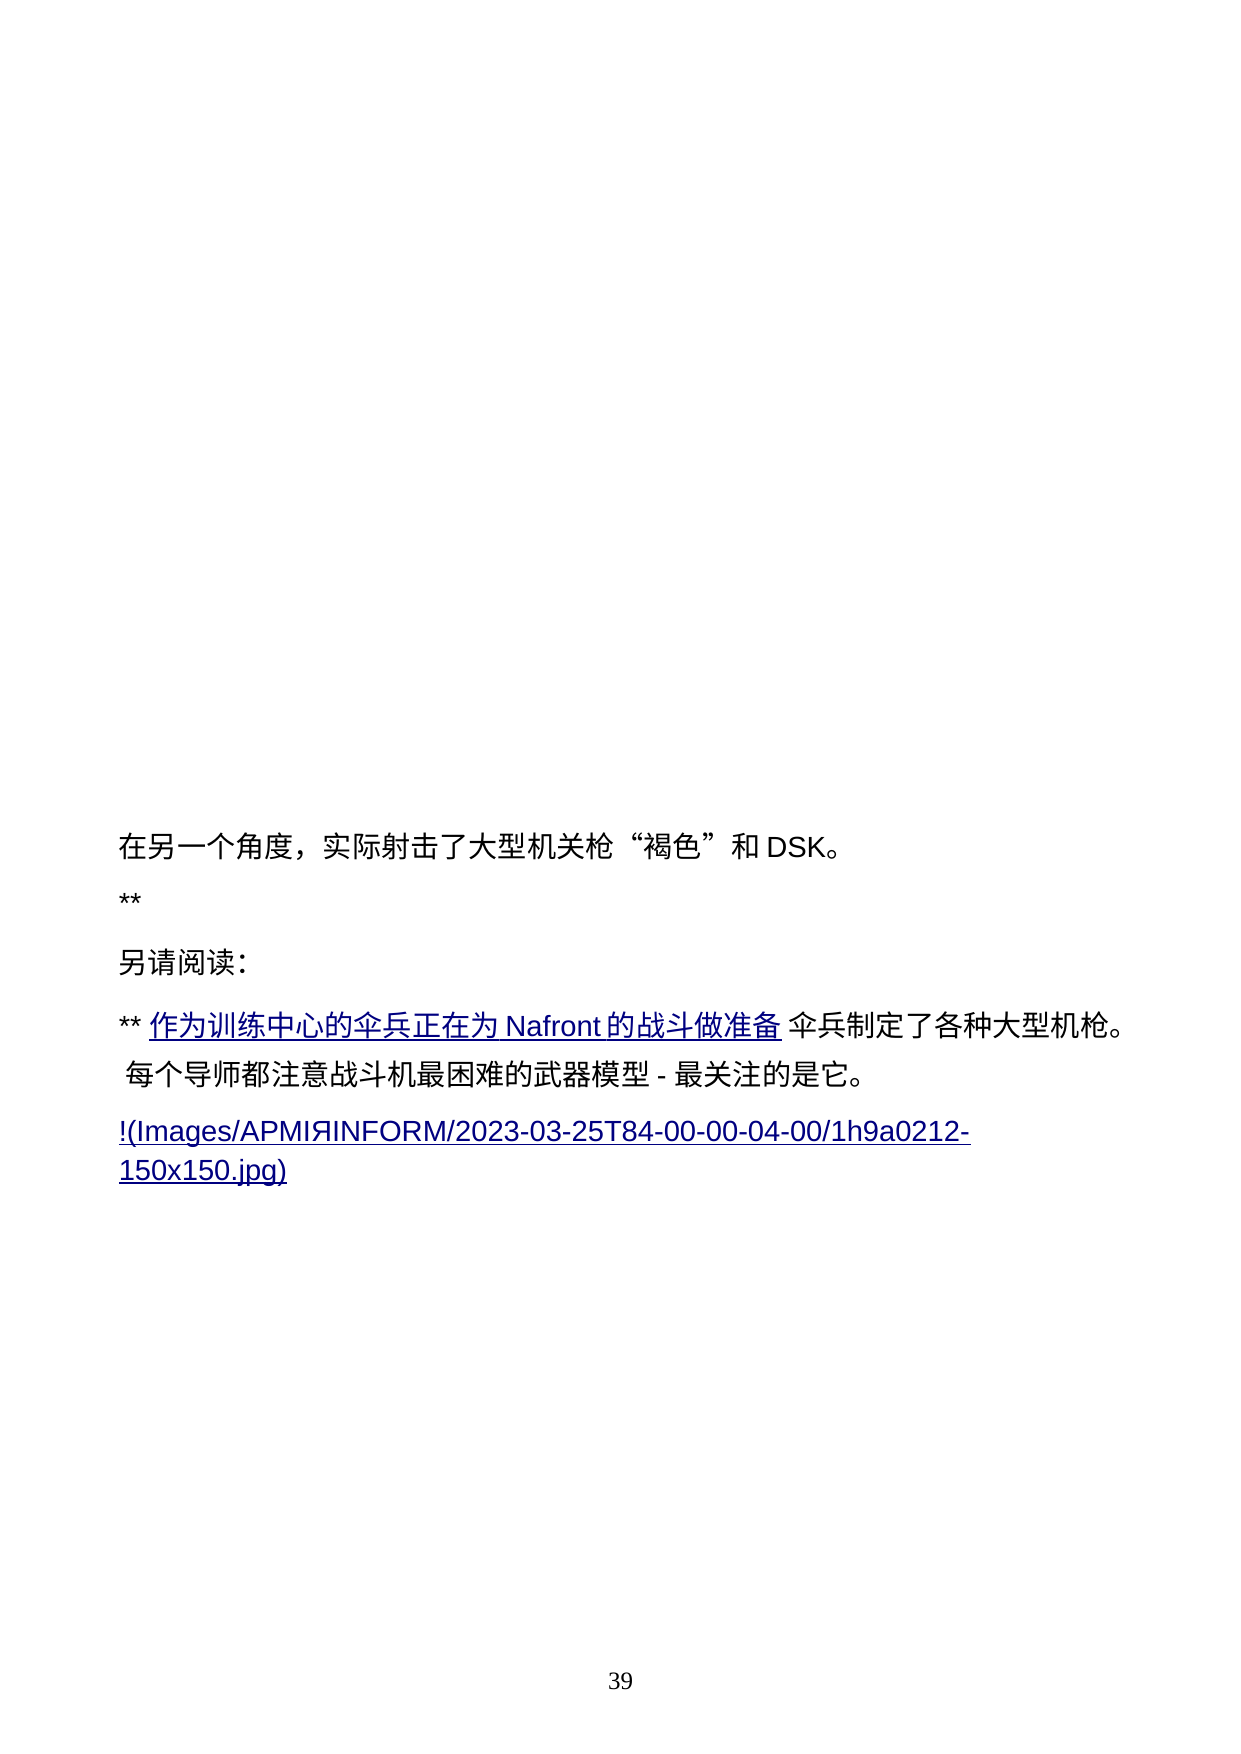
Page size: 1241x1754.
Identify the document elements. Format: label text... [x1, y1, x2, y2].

text 另请阅读： [118, 939, 1122, 982]
text ** [118, 886, 1122, 920]
text !(Images/AРМІЯINFORM/2023-03-25T84-00-00-04-00/1h9a0212-150x150.jpg) [118, 1114, 1122, 1186]
text 在另一个角度，实际射击了大型机关枪“褐色”和DSK。 [118, 118, 1122, 866]
text ** 作为训练中心的伞兵正在为Nafront的战斗做准备 伞兵制定了各种大型机枪。 每个导师都注意战斗机最困难的武器模型 - 最关注的是它。 [118, 1003, 1122, 1093]
